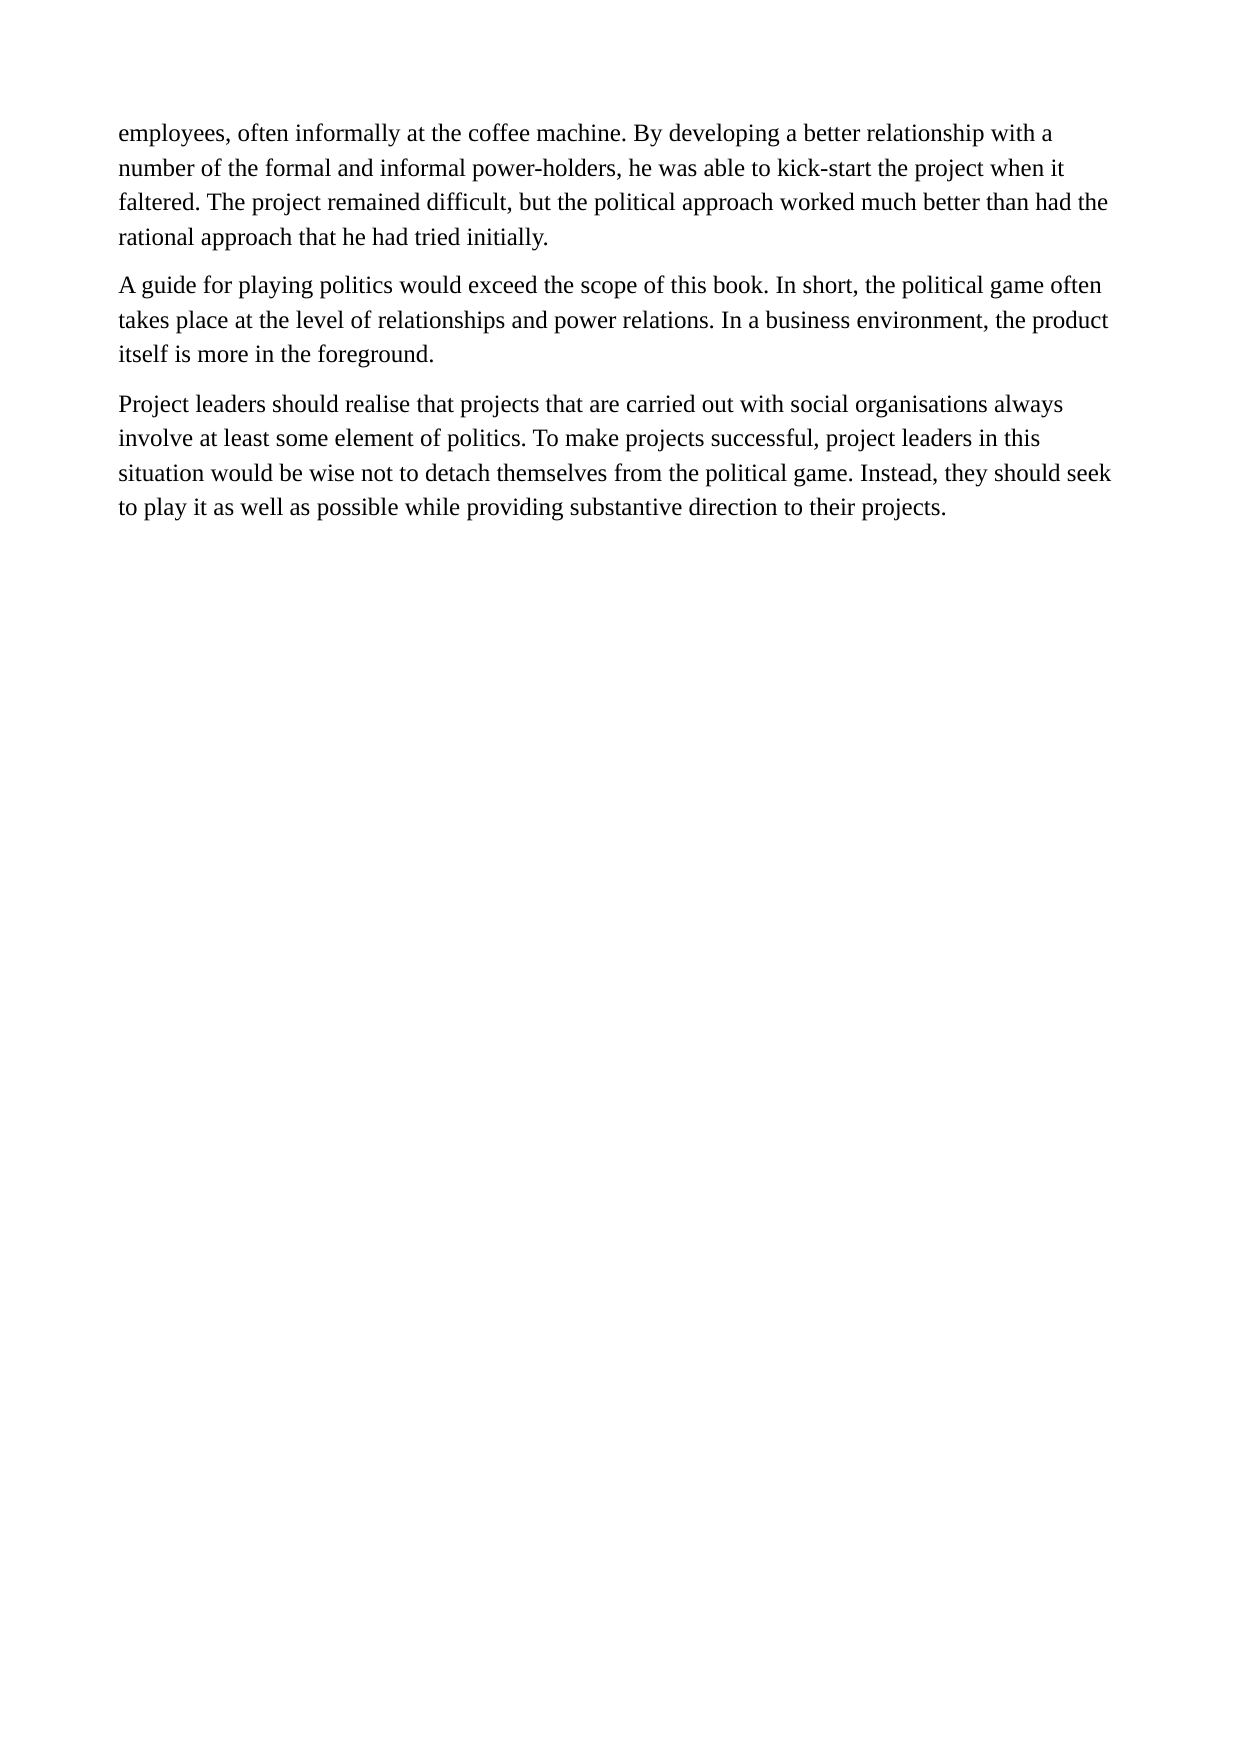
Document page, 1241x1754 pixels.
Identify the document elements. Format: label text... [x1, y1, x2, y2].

text A guide for playing politics would exceed the scope of this book. In short, the political game often takes place at the level of relationships and power relations. In a business environment, the product itself is more in the foreground. [118, 271, 1122, 368]
text Project leaders should realise that projects that are carried out with social organisations always involve at least some element of politics. To make projects successful, project leaders in this situation would be wise not to detach themselves from the political game. Instead, they should seek to play it as well as possible while providing substantive direction to their projects. [118, 389, 1122, 521]
text employees, often informally at the coffee machine. By developing a better relationship with a number of the formal and informal power-holders, he was able to kick-start the project when it faltered. The project remained difficult, but the political approach worked much better than had the rational approach that he had tried initially. [118, 118, 1122, 250]
